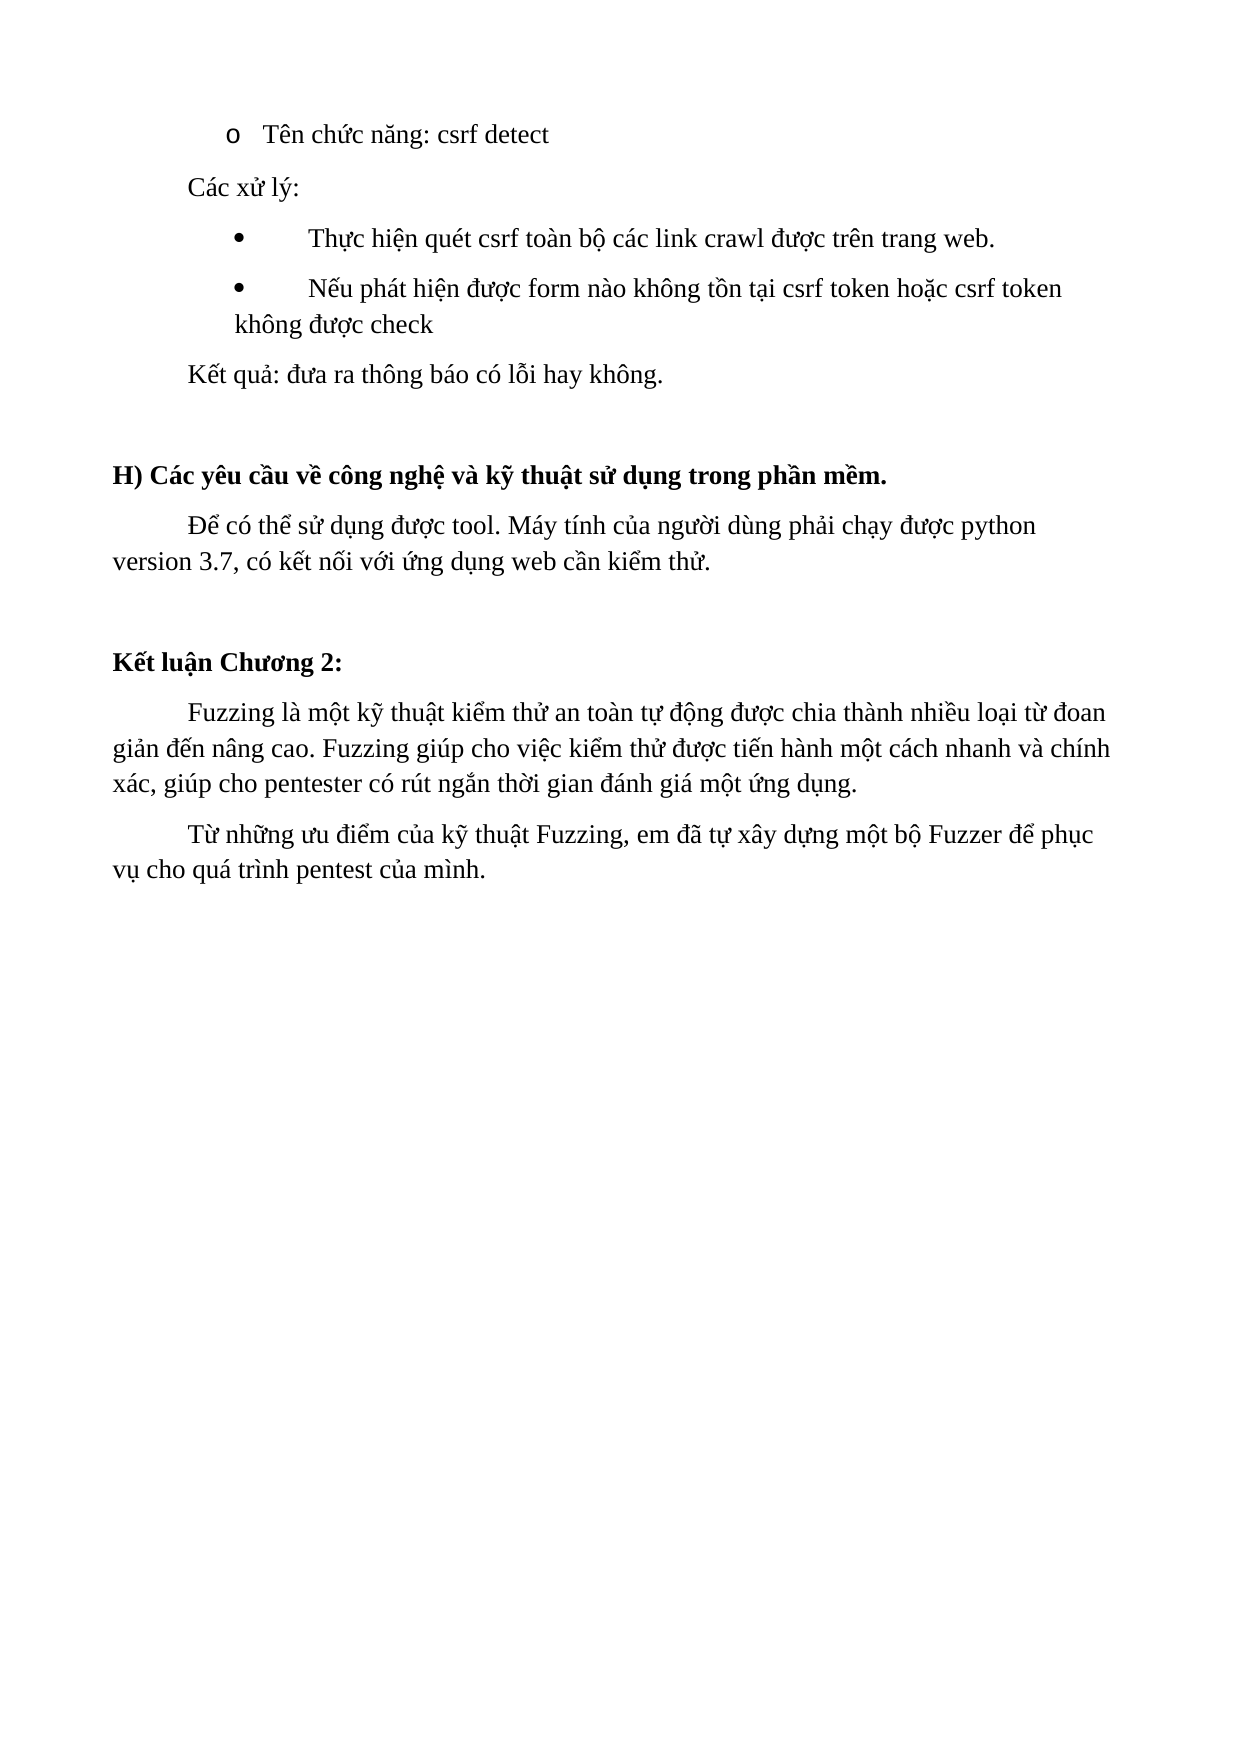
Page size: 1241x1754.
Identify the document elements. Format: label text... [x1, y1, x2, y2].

list Thực hiện quét csrf toàn bộ các link crawl được trên trang web. [234, 222, 1122, 253]
text Kết quả: đưa ra thông báo có lỗi hay không. [187, 358, 1122, 390]
text Fuzzing là một kỹ thuật kiểm thử an toàn tự động được chia thành nhiều loại từ đoan giản đến nâng cao. Fuzzing giúp cho việc kiểm thử được tiến hành một cách nhanh và chính xác, giúp cho pentester có rút ngắn thời gian đánh giá một ứng dụng. [112, 696, 1122, 799]
list Tên chức năng: csrf detect [225, 118, 1122, 152]
text Các xử lý: [187, 172, 1122, 203]
text Kết luận Chương 2: [112, 646, 1122, 677]
text Từ những ưu điểm của kỹ thuật Fuzzing, em đã tự xây dựng một bộ Fuzzer để phục vụ cho quá trình pentest của mình. [112, 818, 1122, 885]
text H) Các yêu cầu về công nghệ và kỹ thuật sử dụng trong phần mềm. [112, 459, 1122, 490]
text Để có thể sử dụng được tool. Máy tính của người dùng phải chạy được python version 3.7, có kết nối với ứng dụng web cần kiểm thử. [112, 509, 1122, 576]
list Nếu phát hiện được form nào không tồn tại csrf token hoặc csrf token không được check [234, 272, 1122, 339]
